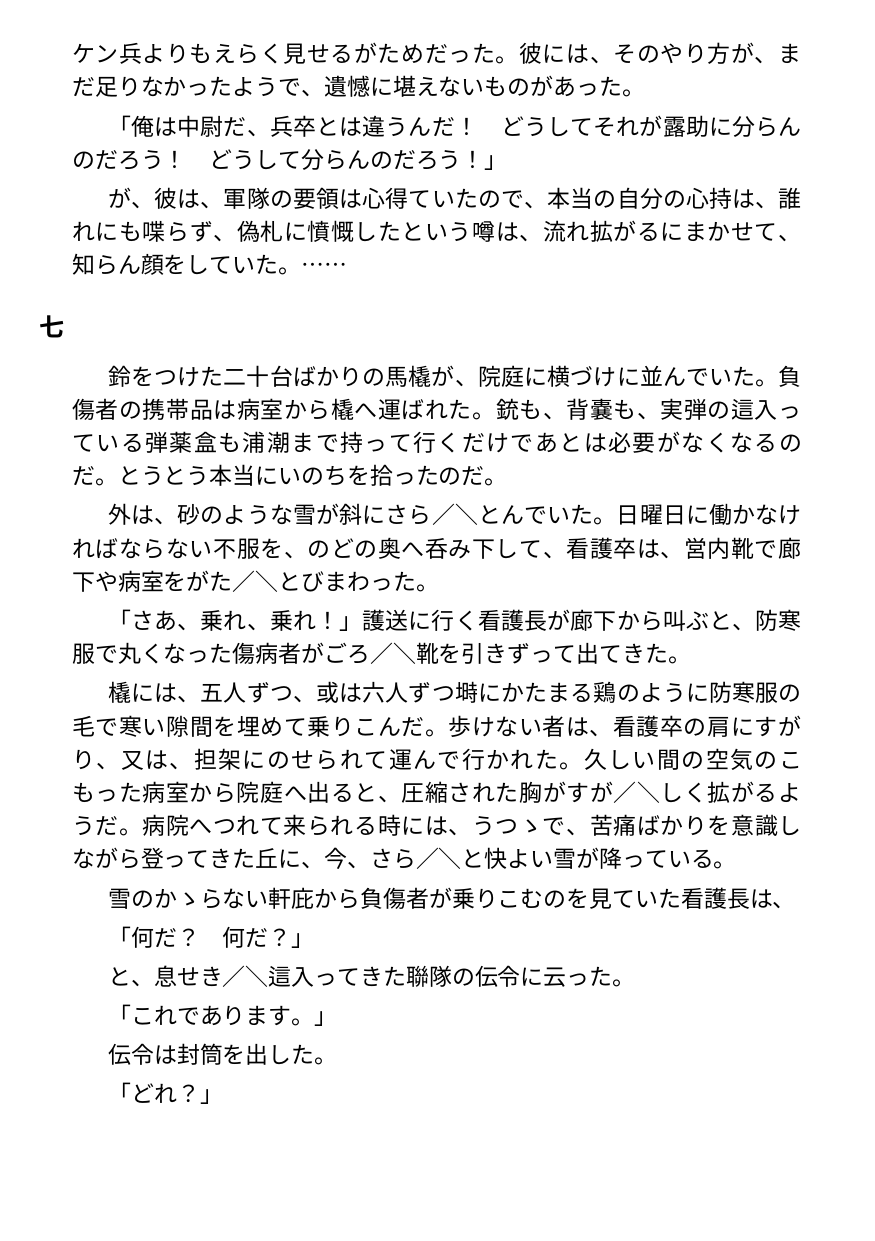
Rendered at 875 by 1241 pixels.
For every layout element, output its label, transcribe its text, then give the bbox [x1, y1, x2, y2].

text ケン兵よりもえらく見せるがためだった。彼には、そのやり方が、まだ足りなかったようで、遺憾に堪えないものがあった。 [72, 36, 802, 102]
text が、彼は、軍隊の要領は心得ていたので、本当の自分の心持は、誰れにも喋らず、偽札に憤慨したという噂は、流れ拡がるにまかせて、知らん顔をしていた。…… [72, 181, 802, 281]
text 外は、砂のような雪が斜にさら／＼とんでいた。日曜日に働かなければならない不服を、のどの奥へ呑み下して、看護卒は、営内靴で廊下や病室をがた／＼とびまわった。 [72, 497, 802, 597]
text 「何だ？ 何だ？」 [72, 920, 802, 953]
text 「どれ？」 [72, 1076, 802, 1109]
subtitle 七 [36, 304, 838, 346]
text 橇には、五人ずつ、或は六人ずつ塒にかたまる鶏のように防寒服の毛で寒い隙間を埋めて乗りこんだ。歩けない者は、看護卒の肩にすがり、又は、担架にのせられて運んで行かれた。久しい間の空気のこもった病室から院庭へ出ると、圧縮された胸がすが／＼しく拡がるようだ。病院へつれて来られる時には、うつゝで、苦痛ばかりを意識しながら登ってきた丘に、今、さら／＼と快よい雪が降っている。 [72, 675, 802, 874]
text 伝令は封筒を出した。 [72, 1037, 802, 1070]
text と、息せき／＼這入ってきた聯隊の伝令に云った。 [72, 959, 802, 992]
text 雪のかゝらない軒庇から負傷者が乗りこむのを見ていた看護長は、 [72, 881, 802, 914]
text 「これであります。」 [72, 998, 802, 1031]
text 鈴をつけた二十台ばかりの馬橇が、院庭に横づけに並んでいた。負傷者の携帯品は病室から橇へ運ばれた。銃も、背嚢も、実弾の這入っている弾薬盒も浦潮まで持って行くだけであとは必要がなくなるのだ。とうとう本当にいのちを拾ったのだ。 [72, 358, 802, 491]
text 「さあ、乗れ、乗れ！」護送に行く看護長が廊下から叫ぶと、防寒服で丸くなった傷病者がごろ／＼靴を引きずって出てきた。 [72, 603, 802, 669]
text 「俺は中尉だ、兵卒とは違うんだ！ どうしてそれが露助に分らんのだろう！ どうして分らんのだろう！」 [72, 108, 802, 175]
